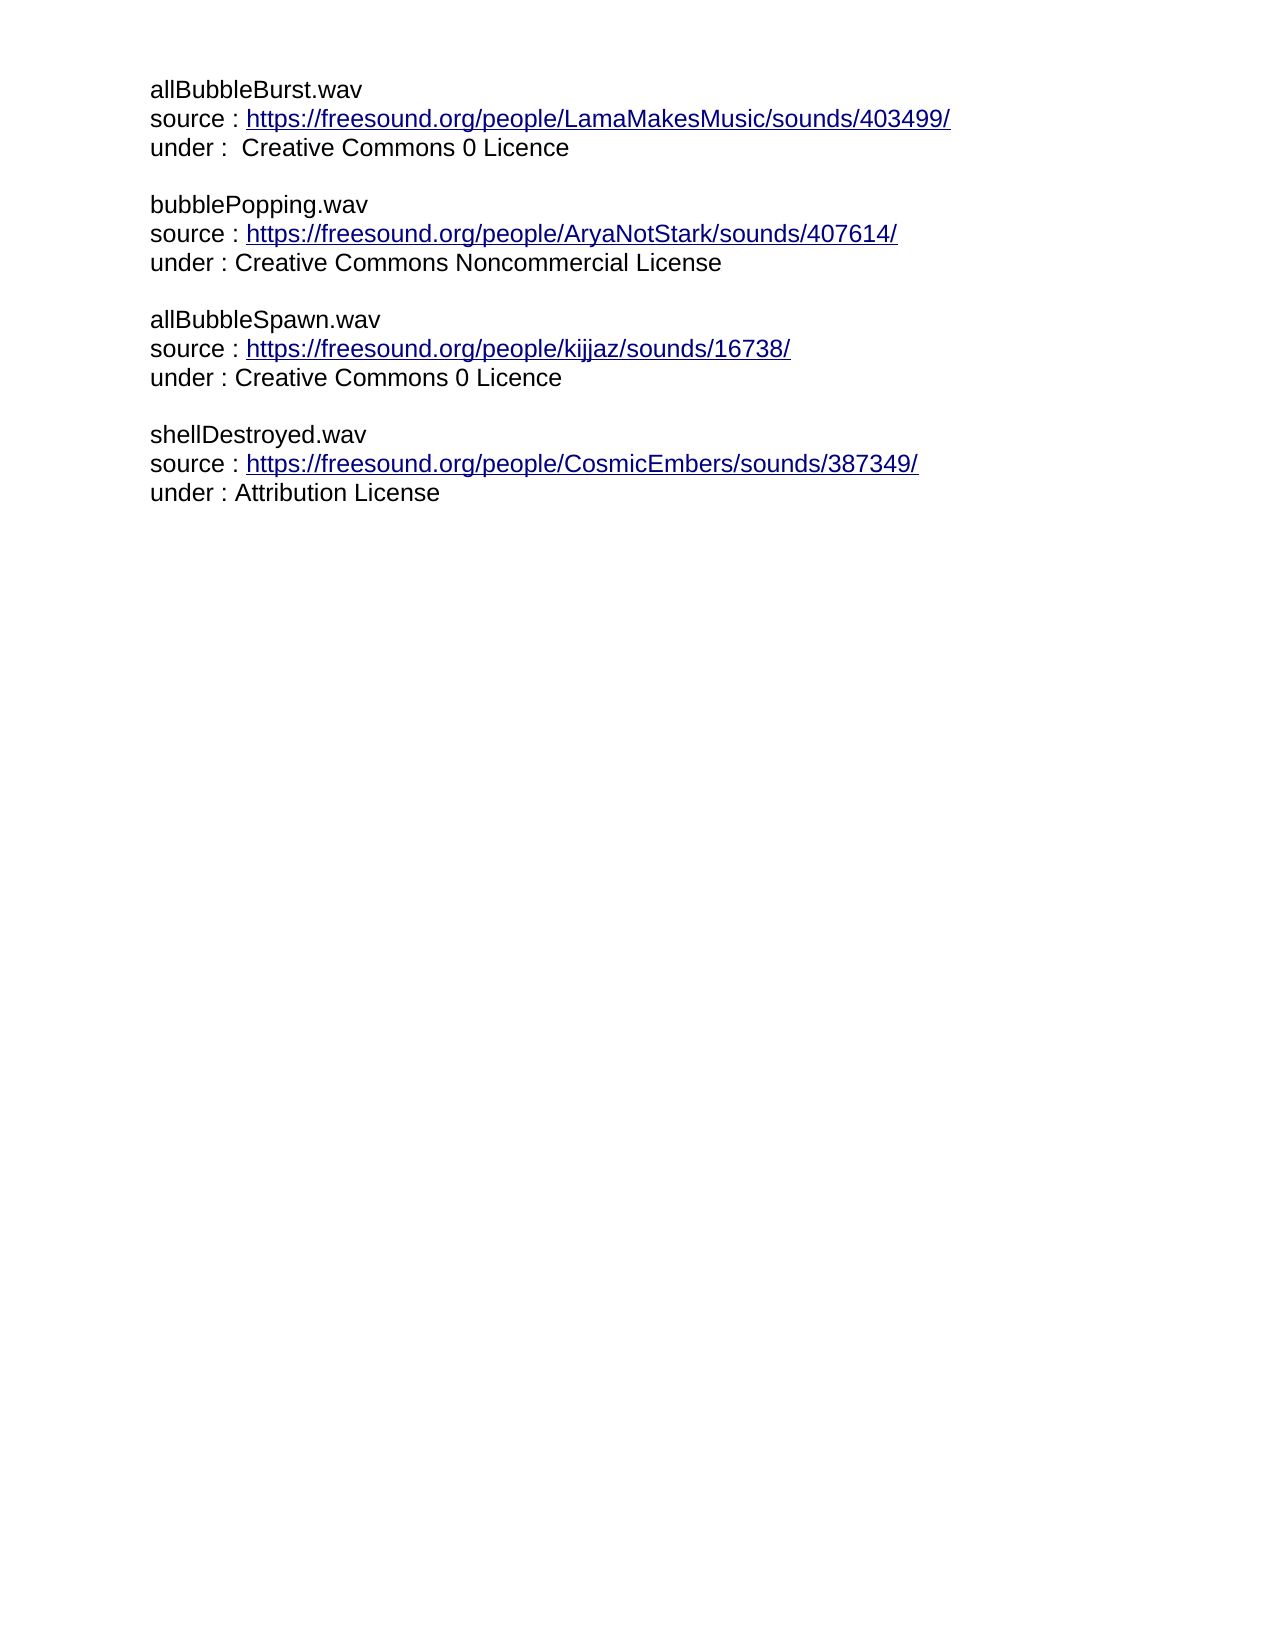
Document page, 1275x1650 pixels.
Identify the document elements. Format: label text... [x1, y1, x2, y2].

text bubblePopping.wav [150, 190, 1125, 219]
text source : https://freesound.org/people/AryaNotStark/sounds/407614/ [150, 219, 1125, 247]
text under : Creative Commons 0 Licence [150, 132, 1125, 161]
text under : Creative Commons Noncommercial License [150, 247, 1125, 276]
text source : https://freesound.org/people/CosmicEmbers/sounds/387349/ [150, 449, 1125, 477]
text under : Creative Commons 0 Licence [150, 362, 1125, 391]
text under : Attribution License [150, 477, 1125, 506]
text shellDestroyed.wav [150, 420, 1125, 449]
text allBubbleBurst.wav [150, 75, 1125, 104]
text source : https://freesound.org/people/LamaMakesMusic/sounds/403499/ [150, 104, 1125, 132]
text source : https://freesound.org/people/kijjaz/sounds/16738/ [150, 334, 1125, 362]
text allBubbleSpawn.wav [150, 305, 1125, 334]
